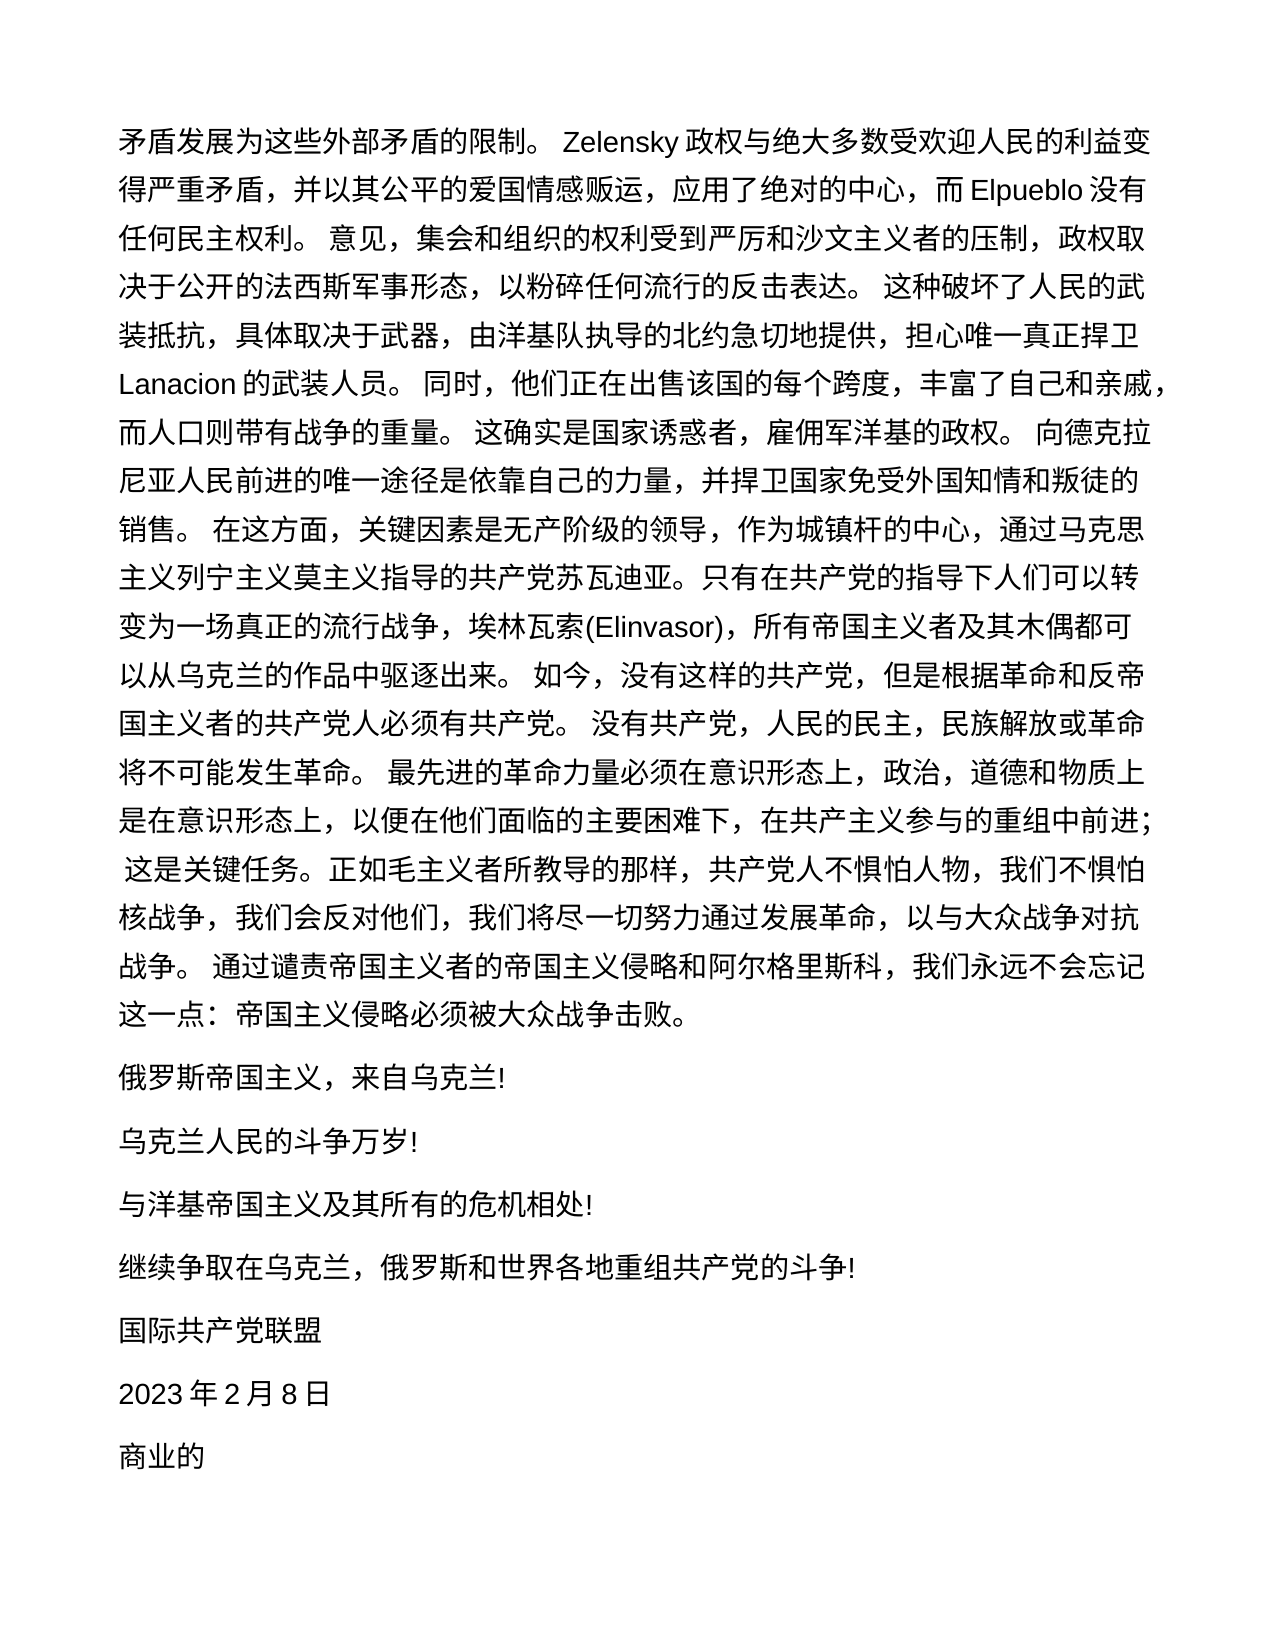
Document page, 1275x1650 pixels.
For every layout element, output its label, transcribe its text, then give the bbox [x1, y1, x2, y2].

text 国际共产党联盟 [118, 1307, 1157, 1350]
text 主要的矛盾是，在一个受到帝国主义压迫的国家与帝国主义国家俄罗斯的压迫之间。 不管乌克兰政权及其对其他帝国主义权力的利益(主要是洋基超级大国)的利益的服务，此时的任何混乱都会导致否认乌克兰的独立和国家主权的权利，因此至少是间接的，支持乌克兰，支持它俄罗斯帝国主义的利益。乌克兰民族的内部矛盾发展为这些外部矛盾的限制。 Zelensky政权与绝大多数受欢迎人民的利益变得严重矛盾，并以其公平的爱国情感贩运，应用了绝对的中心，而Elpueblo没有任何民主权利。 意见，集会和组织的权利受到严厉和沙文主义者的压制，政权取决于公开的法西斯军事形态，以粉碎任何流行的反击表达。 这种破坏了人民的武装抵抗，具体取决于武器，由洋基队执导的北约急切地提供，担心唯一真正捍卫Lanacion的武装人员。 同时，他们正在出售该国的每个跨度，丰富了自己和亲戚，而人口则带有战争的重量。 这确实是国家诱惑者，雇佣军洋基的政权。 向德克拉尼亚人民前进的唯一途径是依靠自己的力量，并捍卫国家免受外国知情和叛徒的销售。 在这方面，关键因素是无产阶级的领导，作为城镇杆的中心，通过马克思主义列宁主义莫主义指导的共产党苏瓦迪亚。只有在共产党的指导下人们可以转变为一场真正的流行战争，埃林瓦索(Elinvasor)，所有帝国主义者及其木偶都可以从乌克兰的作品中驱逐出来。 如今，没有这样的共产党，但是根据革命和反帝国主义者的共产党人必须有共产党。 没有共产党，人民的民主，民族解放或革命将不可能发生革命。 最先进的革命力量必须在意识形态上，政治，道德和物质上是在意识形态上，以便在他们面临的主要困难下，在共产主义参与的重组中前进； 这是关键任务。正如毛主义者所教导的那样，共产党人不惧怕人物，我们不惧怕核战争，我们会反对他们，我们将尽一切努力通过发展革命，以与大众战争对抗战争。 通过谴责帝国主义者的帝国主义侵略和阿尔格里斯科，我们永远不会忘记这一点：帝国主义侵略必须被大众战争击败。 [118, 118, 1157, 1034]
text 继续争取在乌克兰，俄罗斯和世界各地重组共产党的斗争! [118, 1244, 1157, 1287]
text 与洋基帝国主义及其所有的危机相处! [118, 1181, 1157, 1223]
text 2023年2月8日 [118, 1371, 1157, 1413]
text 乌克兰人民的斗争万岁! [118, 1118, 1157, 1160]
text 俄罗斯帝国主义，来自乌克兰! [118, 1055, 1157, 1097]
text 商业的 [118, 1434, 1157, 1476]
